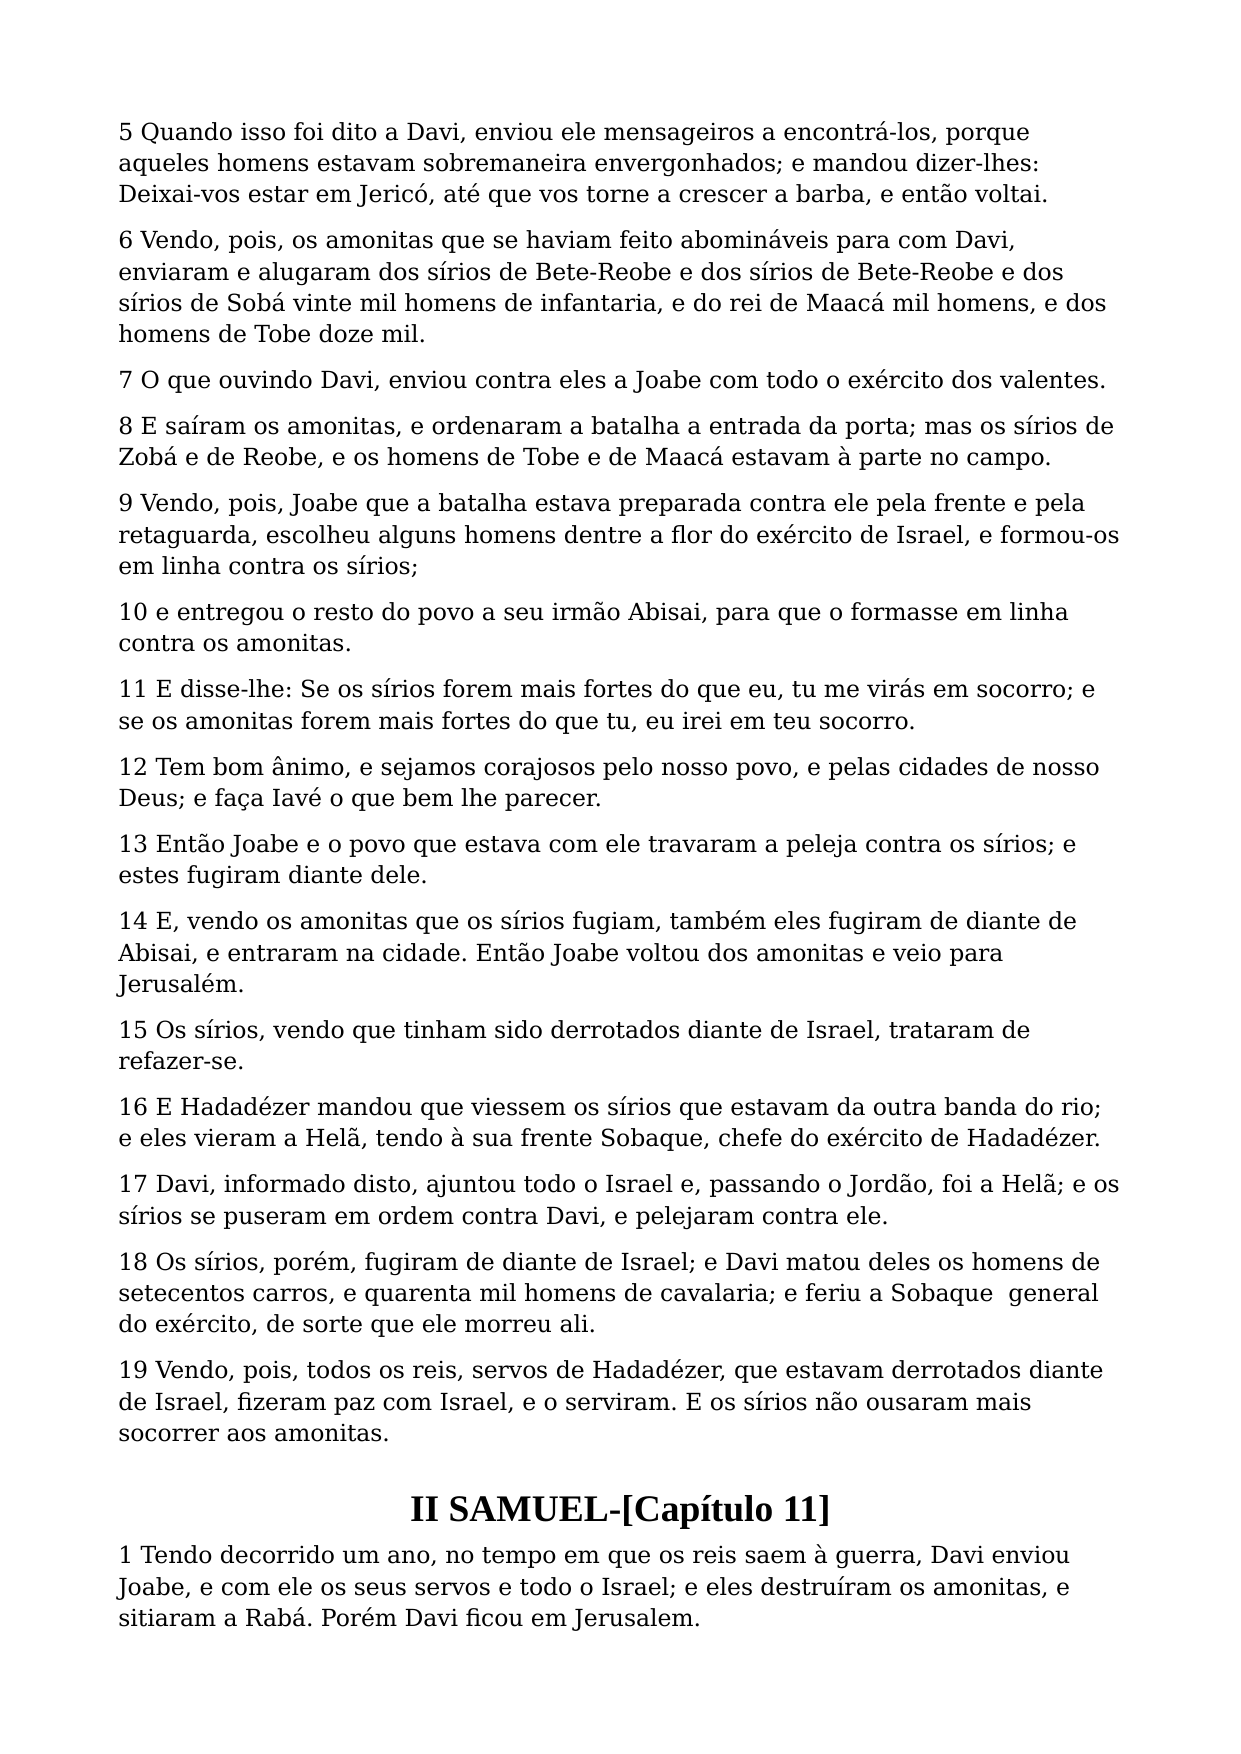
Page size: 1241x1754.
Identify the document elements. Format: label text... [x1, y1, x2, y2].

text 11 E disse-lhe: Se os sírios forem mais fortes do que eu, tu me virás em socorro; e se os amonitas forem mais fortes do que tu, eu irei em teu socorro. [118, 676, 1122, 734]
text 6 Vendo, pois, os amonitas que se haviam feito abomináveis para com Davi, enviaram e alugaram dos sírios de Bete-Reobe e dos sírios de Bete-Reobe e dos sírios de Sobá vinte mil homens de infantaria, e do rei de Maacá mil homens, e dos homens de Tobe doze mil. [118, 227, 1122, 348]
text 10 e entregou o resto do povo a seu irmão Abisai, para que o formasse em linha contra os amonitas. [118, 599, 1122, 657]
text 17 Davi, informado disto, ajuntou todo o Israel e, passando o Jordão, foi a Helã; e os sírios se puseram em ordem contra Davi, e pelejaram contra ele. [118, 1171, 1122, 1230]
text 1 Tendo decorrido um ano, no tempo em que os reis saem à guerra, Davi enviou Joabe, e com ele os seus servos e todo o Israel; e eles destruíram os amonitas, e sitiaram a Rabá. Porém Davi ficou em Jerusalem. [118, 1542, 1122, 1632]
text 5 Quando isso foi dito a Davi, enviou ele mensageiros a encontrá-los, porque aqueles homens estavam sobremaneira envergonhados; e mandou dizer-lhes: Deixai-vos estar em Jericó, até que vos torne a crescer a barba, e então voltai. [118, 118, 1122, 208]
text 13 Então Joabe e o povo que estava com ele travaram a peleja contra os sírios; e estes fugiram diante dele. [118, 831, 1122, 889]
subtitle II SAMUEL-[Capítulo 11] [118, 1486, 1122, 1529]
text 9 Vendo, pois, Joabe que a batalha estava preparada contra ele pela frente e pela retaguarda, escolheu alguns homens dentre a flor do exército de Israel, e formou-os em linha contra os sírios; [118, 490, 1122, 580]
text 12 Tem bom ânimo, e sejamos corajosos pelo nosso povo, e pelas cidades de nosso Deus; e faça Iavé o que bem lhe parecer. [118, 753, 1122, 812]
text 8 E saíram os amonitas, e ordenaram a batalha a entrada da porta; mas os sírios de Zobá e de Reobe, e os homens de Tobe e de Maacá estavam à parte no campo. [118, 413, 1122, 471]
text 15 Os sírios, vendo que tinham sido derrotados diante de Israel, trataram de refazer-se. [118, 1016, 1122, 1075]
text 14 E, vendo os amonitas que os sírios fugiam, também eles fugiram de diante de Abisai, e entraram na cidade. Então Joabe voltou dos amonitas e veio para Jerusalém. [118, 908, 1122, 998]
text 16 E Hadadézer mandou que viessem os sírios que estavam da outra banda do rio; e eles vieram a Helã, tendo à sua frente Sobaque, chefe do exército de Hadadézer. [118, 1094, 1122, 1152]
text 18 Os sírios, porém, fugiram de diante de Israel; e Davi matou deles os homens de setecentos carros, e quarenta mil homens de cavalaria; e feriu a Sobaque general do exército, de sorte que ele morreu ali. [118, 1248, 1122, 1338]
text 19 Vendo, pois, todos os reis, servos de Hadadézer, que estavam derrotados diante de Israel, fizeram paz com Israel, e o serviram. E os sírios não ousaram mais socorrer aos amonitas. [118, 1357, 1122, 1447]
text 7 O que ouvindo Davi, enviou contra eles a Joabe com todo o exército dos valentes. [118, 367, 1122, 394]
